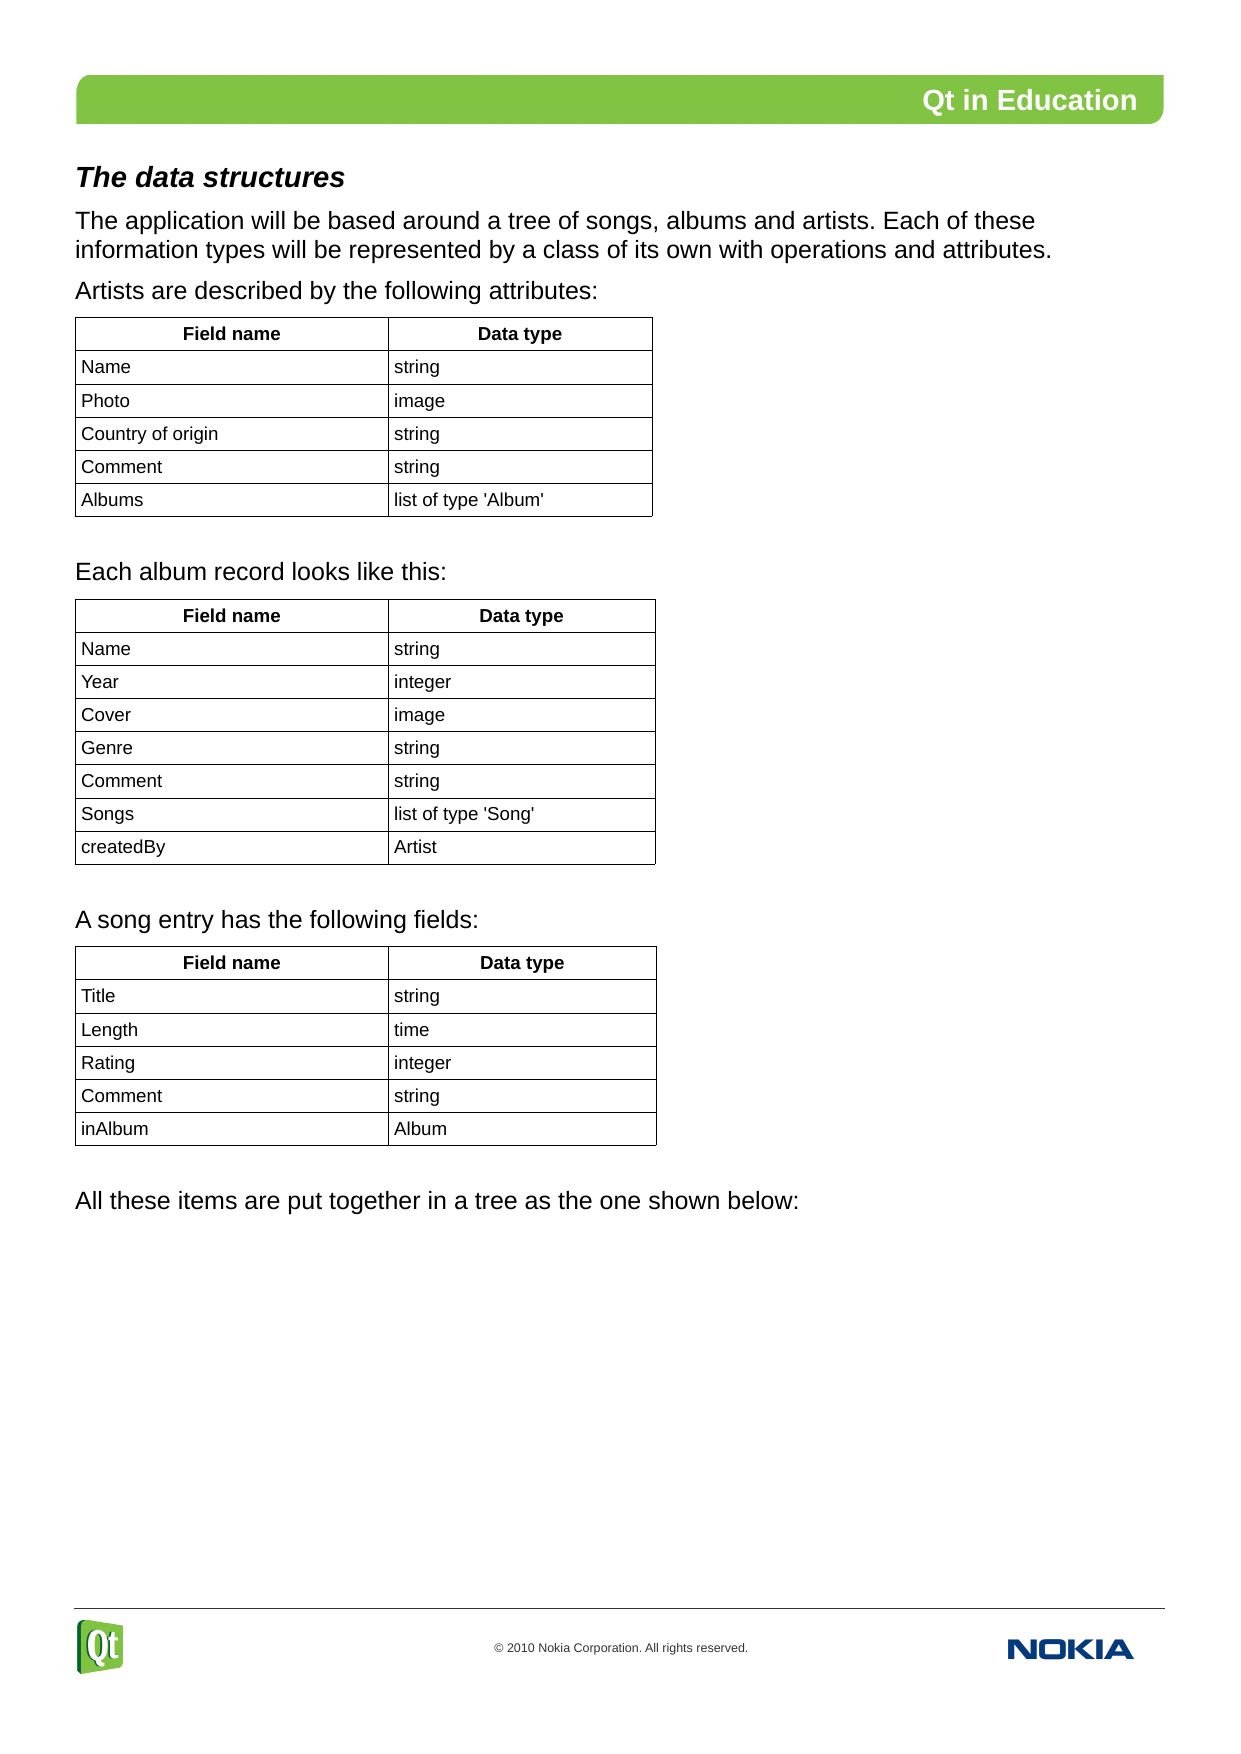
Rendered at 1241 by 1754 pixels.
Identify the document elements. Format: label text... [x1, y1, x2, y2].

table_cell string [389, 732, 655, 764]
table_cell Comment [76, 1080, 388, 1112]
table_cell Albums [76, 484, 388, 516]
table_cell inAlbum [76, 1113, 388, 1145]
table_header Field name [76, 947, 388, 979]
table_cell Length [76, 1014, 388, 1046]
table_header Field name [76, 318, 388, 350]
table_cell Comment [76, 765, 388, 797]
table_cell createdBy [76, 832, 388, 864]
table_cell list of type 'Song' [389, 799, 655, 831]
picture [978, 1610, 1164, 1688]
table_cell integer [389, 666, 655, 698]
picture [76, 75, 1164, 124]
table_cell string [389, 1080, 656, 1112]
picture [73, 1615, 127, 1679]
table_cell Songs [76, 799, 388, 831]
table_cell Name [76, 633, 388, 665]
table_cell Artist [389, 832, 655, 864]
table_header Data type [389, 600, 655, 632]
table_cell string [389, 351, 652, 383]
table_cell Cover [76, 699, 388, 731]
table_cell string [389, 633, 655, 665]
table_cell integer [389, 1047, 656, 1079]
table_header Data type [389, 947, 656, 979]
table_cell Country of origin [76, 418, 388, 450]
text All these items are put together in a tree as the one shown below: [75, 1186, 1165, 1215]
table_cell string [389, 451, 652, 483]
text Each album record looks like this: [75, 557, 1165, 586]
text A song entry has the following fields: [75, 905, 1165, 934]
table_cell Rating [76, 1047, 388, 1079]
table_cell list of type 'Album' [389, 484, 652, 516]
table_header Field name [76, 600, 388, 632]
table_cell Comment [76, 451, 388, 483]
table_cell Photo [76, 385, 388, 417]
table_cell string [389, 418, 652, 450]
table_cell Year [76, 666, 388, 698]
table_cell Title [76, 980, 388, 1012]
table_cell image [389, 699, 655, 731]
text Artists are described by the following attributes: [75, 276, 1165, 305]
table_cell string [389, 765, 655, 797]
table_cell string [389, 980, 656, 1012]
table_cell Name [76, 351, 388, 383]
subtitle The data structures [75, 160, 1165, 193]
table_cell Genre [76, 732, 388, 764]
table_header Data type [389, 318, 652, 350]
table_cell Album [389, 1113, 656, 1145]
text The application will be based around a tree of songs, albums and artists. Each of these information types will be represented by a class of its own with operations and attributes. [75, 206, 1165, 263]
table_cell image [389, 385, 652, 417]
table_cell time [389, 1014, 656, 1046]
